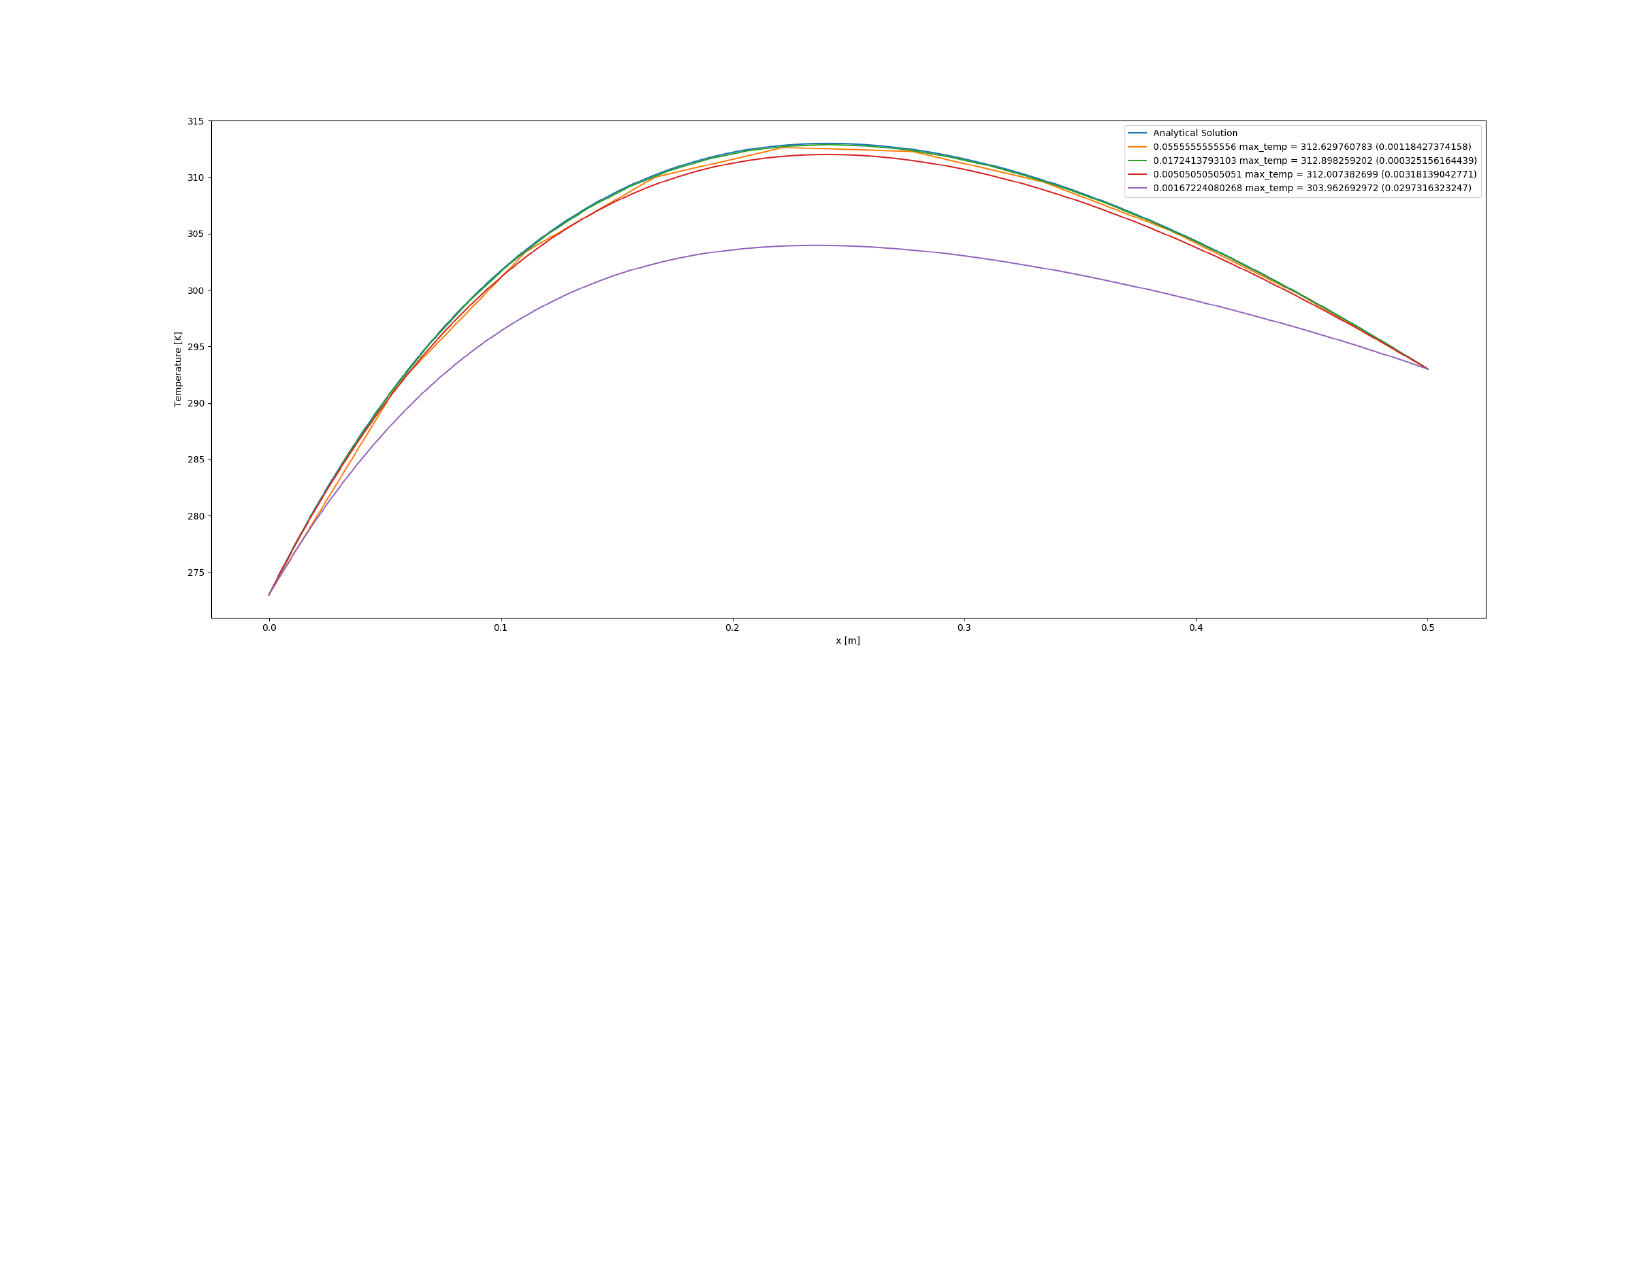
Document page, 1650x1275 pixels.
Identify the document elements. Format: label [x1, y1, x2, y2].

picture [5, 43, 1650, 688]
